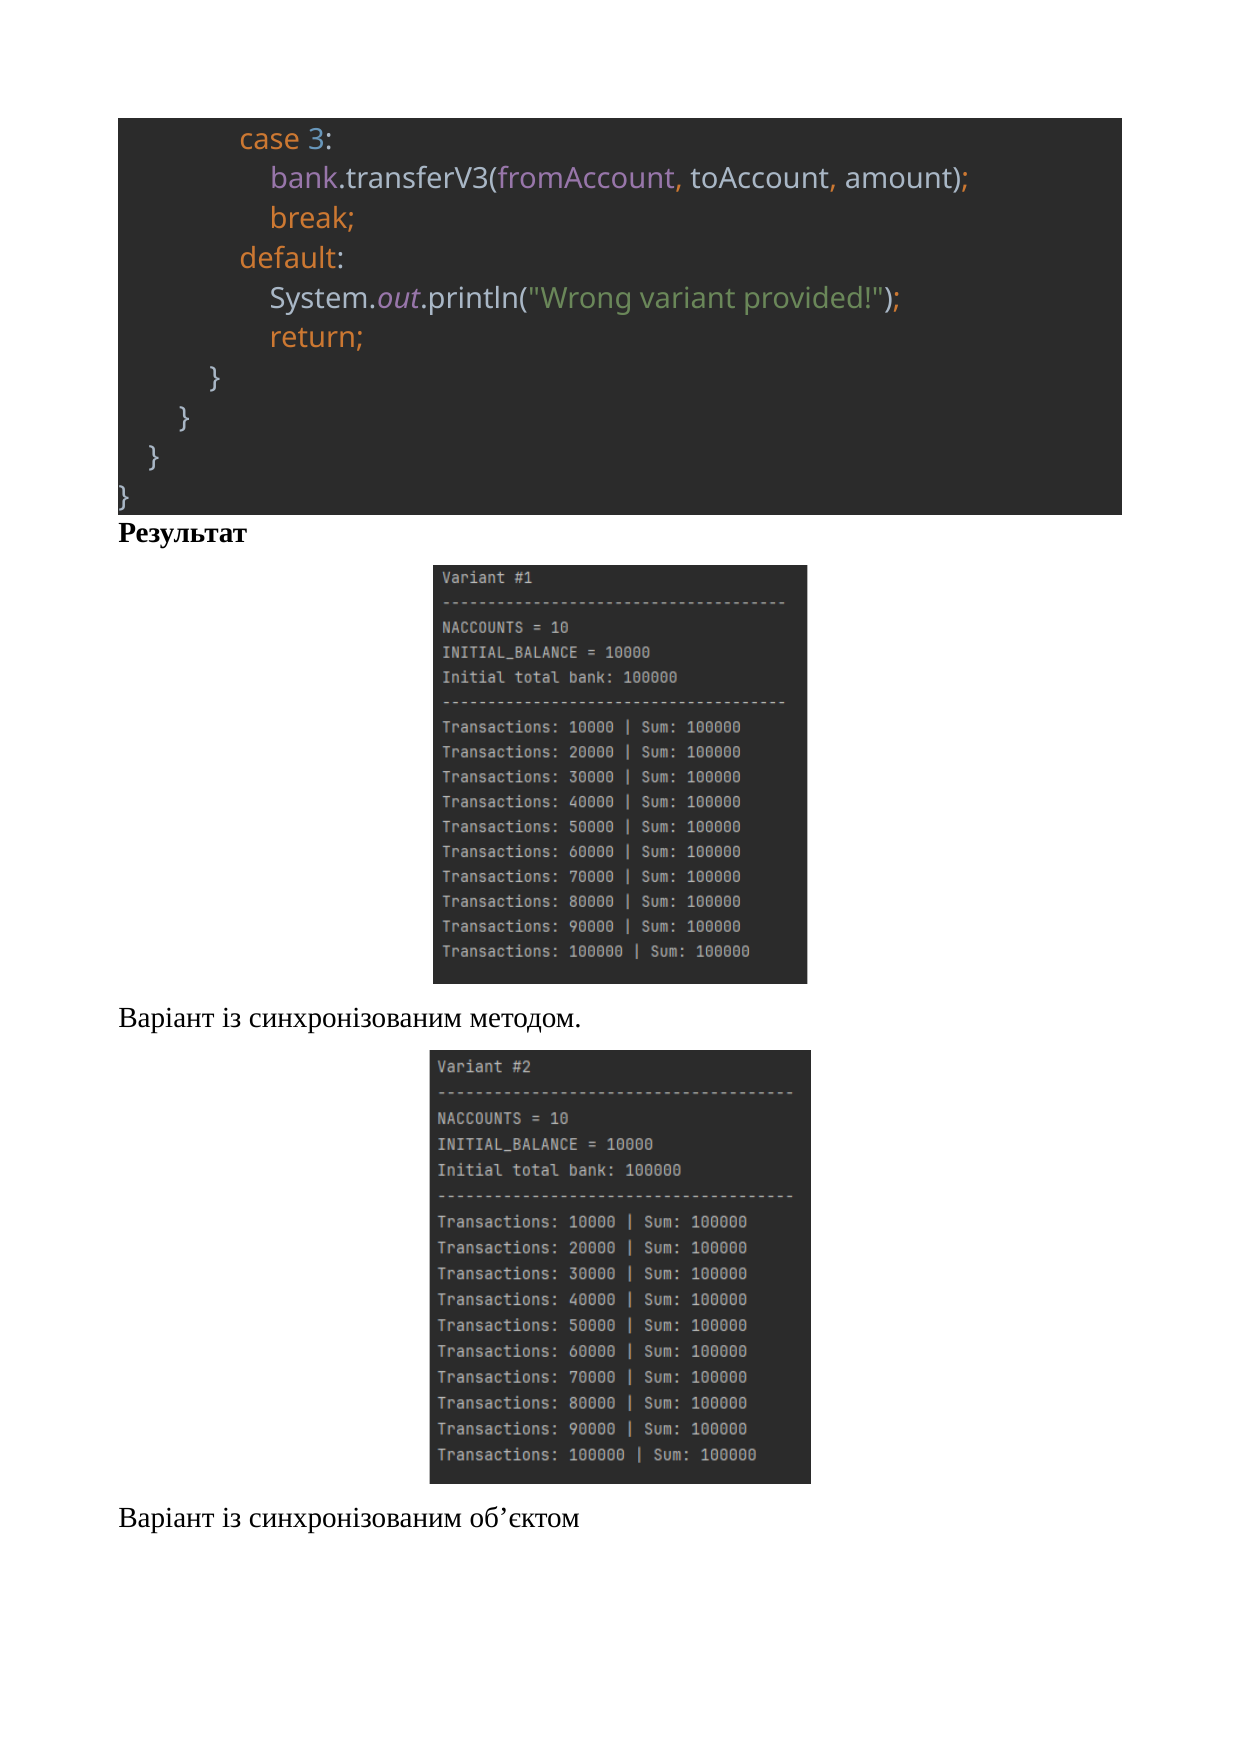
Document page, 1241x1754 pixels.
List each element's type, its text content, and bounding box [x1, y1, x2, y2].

picture [433, 565, 808, 984]
text Варіант із синхронізованим методом. [118, 565, 1122, 1034]
text Варіант із синхронізованим об’єктом [118, 1051, 1122, 1534]
picture [429, 1050, 811, 1484]
text Результат [118, 515, 1122, 548]
text case 3: bank.transferV3(fromAccount, toAccount, amount); break; default: System.out.println("Wrong variant provided!"); return; } } } } [118, 118, 1122, 515]
